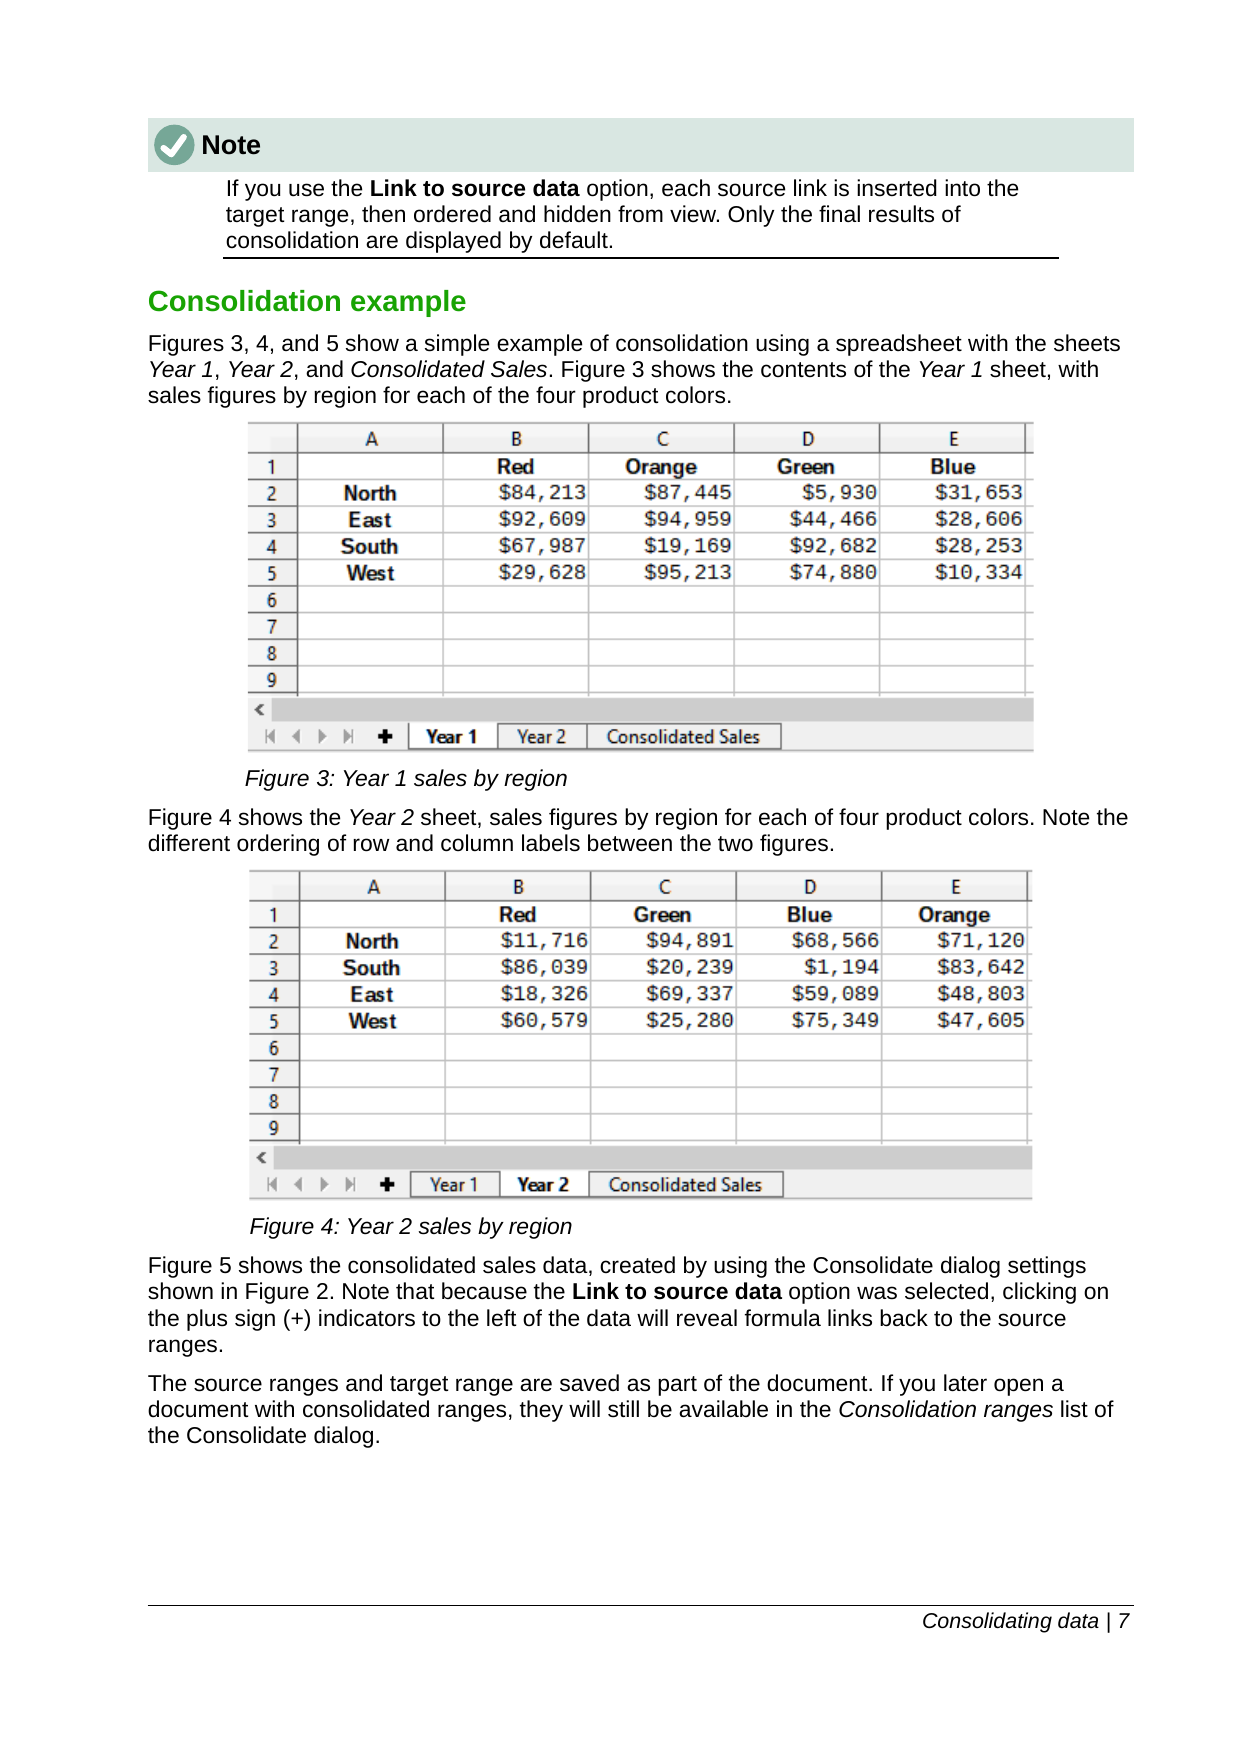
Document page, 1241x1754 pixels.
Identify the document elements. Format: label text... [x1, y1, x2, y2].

text Figure 3: Year 1 sales by region [244, 765, 1037, 791]
text Figure 4 shows the Year 2 sheet, sales figures by region for each of four product colors. Note the different ordering of row and column labels between the two figures. [148, 804, 1134, 857]
text If you use the Link to source data option, each source link is inserted into the target range, then ordered and hidden from view. Only the final results of consolidation are displayed by default. [223, 172, 1059, 257]
text Figure 4: Year 2 sales by region [249, 1213, 1032, 1239]
subtitle Consolidation example [148, 284, 1134, 317]
picture [249, 869, 1033, 1201]
picture [247, 421, 1034, 753]
subtitle Note [148, 118, 1134, 172]
text Figure 5 shows the consolidated sales data, created by using the Consolidate dialog settings shown in Figure 2. Note that because the Link to source data option was selected, clicking on the plus sign (+) indicators to the left of the data will reveal formula links back to the source ranges. [148, 1252, 1134, 1357]
text The source ranges and target range are saved as part of the document. If you later open a document with consolidated ranges, they will still be available in the Consolidation ranges list of the Consolidate dialog. [148, 1370, 1134, 1449]
text Figures 3, 4, and 5 show a simple example of consolidation using a spreadsheet with the sheets Year 1, Year 2, and Consolidated Sales. Figure 3 shows the contents of the Year 1 sheet, with sales figures by region for each of the four product colors. [148, 330, 1134, 409]
